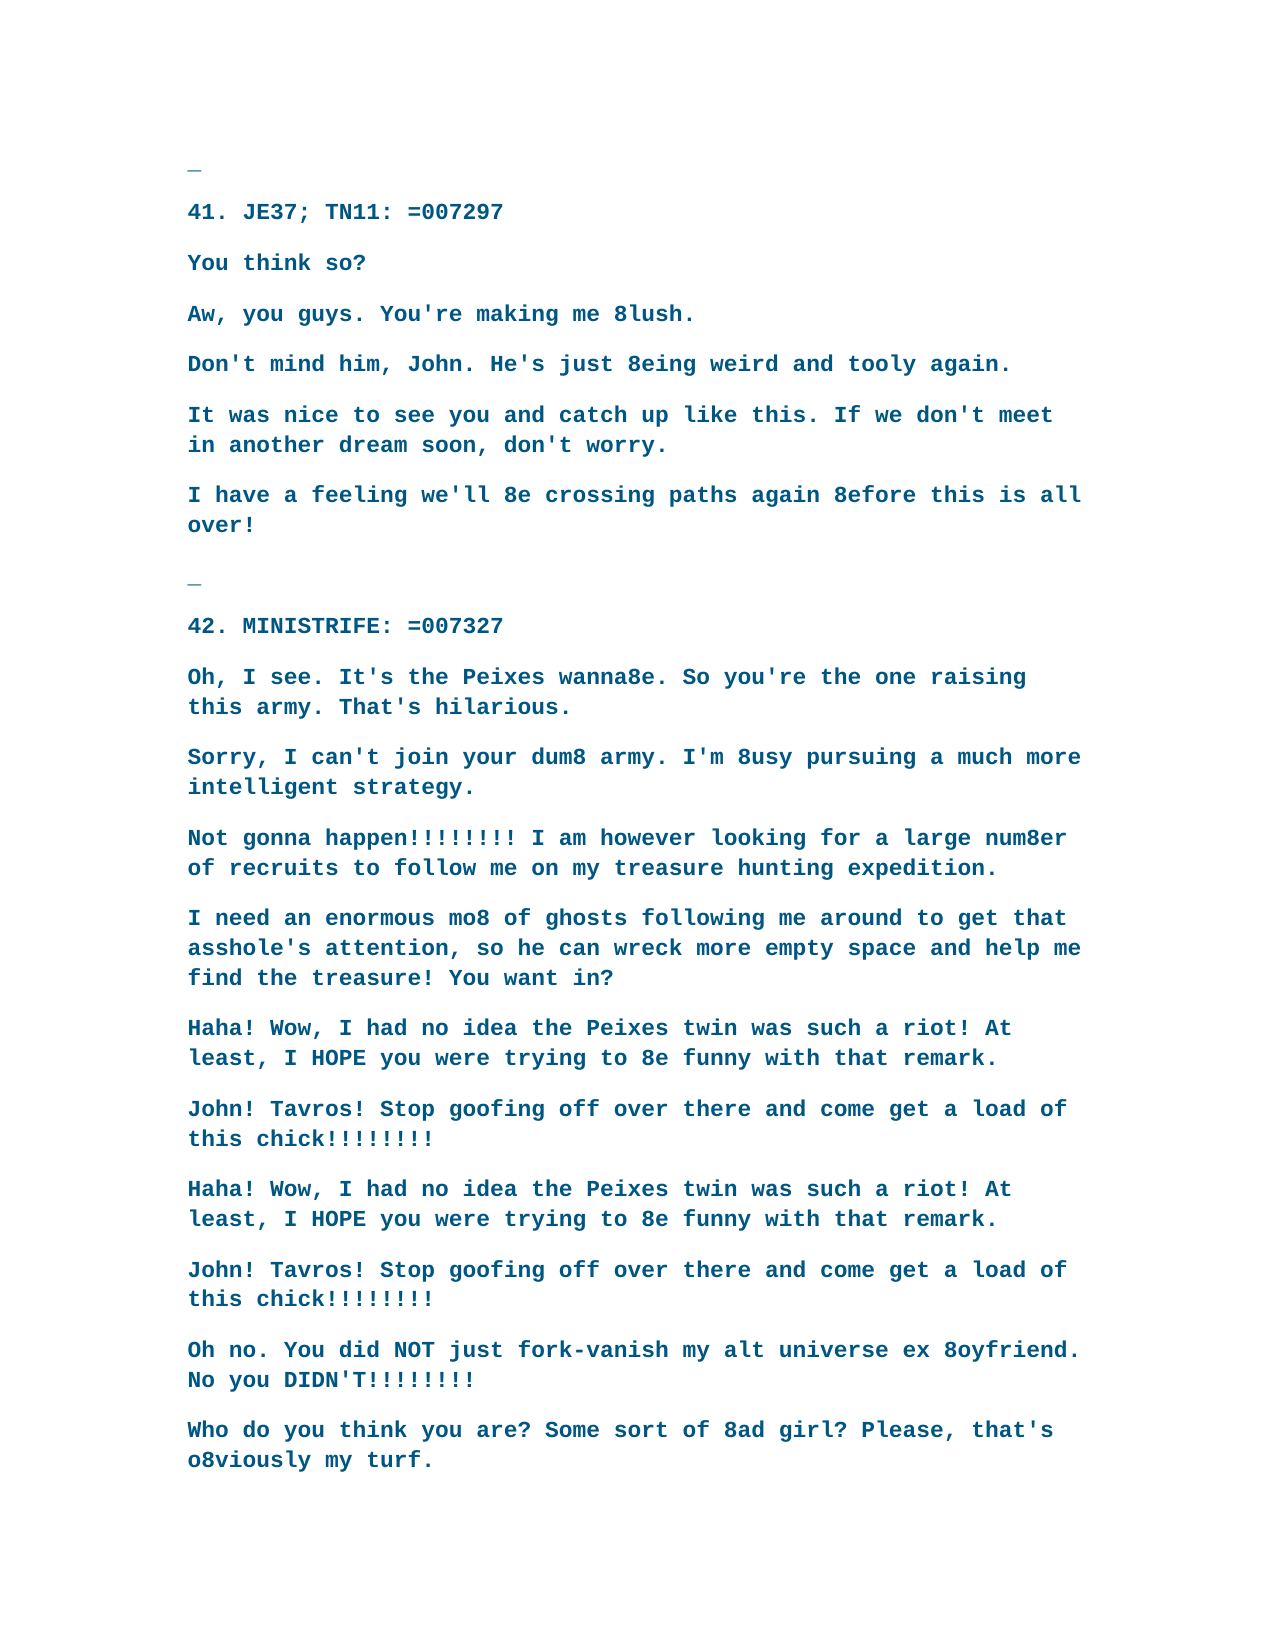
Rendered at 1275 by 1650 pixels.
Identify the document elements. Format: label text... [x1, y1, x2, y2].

text John! Tavros! Stop goofing off over there and come get a load of this chick!!!!!!!! [187, 1097, 1087, 1153]
text 42. MINISTRIFE: =007327 [187, 614, 1087, 641]
text Who do you think you are? Some sort of 8ad girl? Please, that's o8viously my turf. [187, 1419, 1087, 1474]
text Don't mind him, John. He's just 8eing weird and tooly again. [187, 352, 1087, 378]
text I need an enormous mo8 of ghosts following me around to get that asshole's attention, so he can wreck more empty space and help me find the treasure! You want in? [187, 906, 1087, 992]
text _ [187, 564, 1087, 590]
text Haha! Wow, I had no idea the Peixes twin was such a riot! At least, I HOPE you were trying to 8e funny with that remark. [187, 1017, 1087, 1072]
text I have a feeling we'll 8e crossing paths again 8efore this is all over! [187, 483, 1087, 539]
text You think so? [187, 251, 1087, 277]
text Not gonna happen!!!!!!!! I am however looking for a large num8er of recruits to follow me on my treasure hunting expedition. [187, 826, 1087, 882]
text Oh no. You did NOT just fork-vanish my alt universe ex 8oyfriend. No you DIDN'T!!!!!!!! [187, 1338, 1087, 1394]
text Aw, you guys. You're making me 8lush. [187, 302, 1087, 328]
text It was nice to see you and catch up like this. If we don't meet in another dream soon, don't worry. [187, 403, 1087, 459]
text _ [187, 150, 1087, 176]
text Oh, I see. It's the Peixes wanna8e. So you're the one raising this army. That's hilarious. [187, 665, 1087, 721]
text Sorry, I can't join your dum8 army. I'm 8usy pursuing a much more intelligent strategy. [187, 746, 1087, 801]
text 41. JE37; TN11: =007297 [187, 201, 1087, 227]
text John! Tavros! Stop goofing off over there and come get a load of this chick!!!!!!!! [187, 1258, 1087, 1314]
text Haha! Wow, I had no idea the Peixes twin was such a riot! At least, I HOPE you were trying to 8e funny with that remark. [187, 1177, 1087, 1233]
